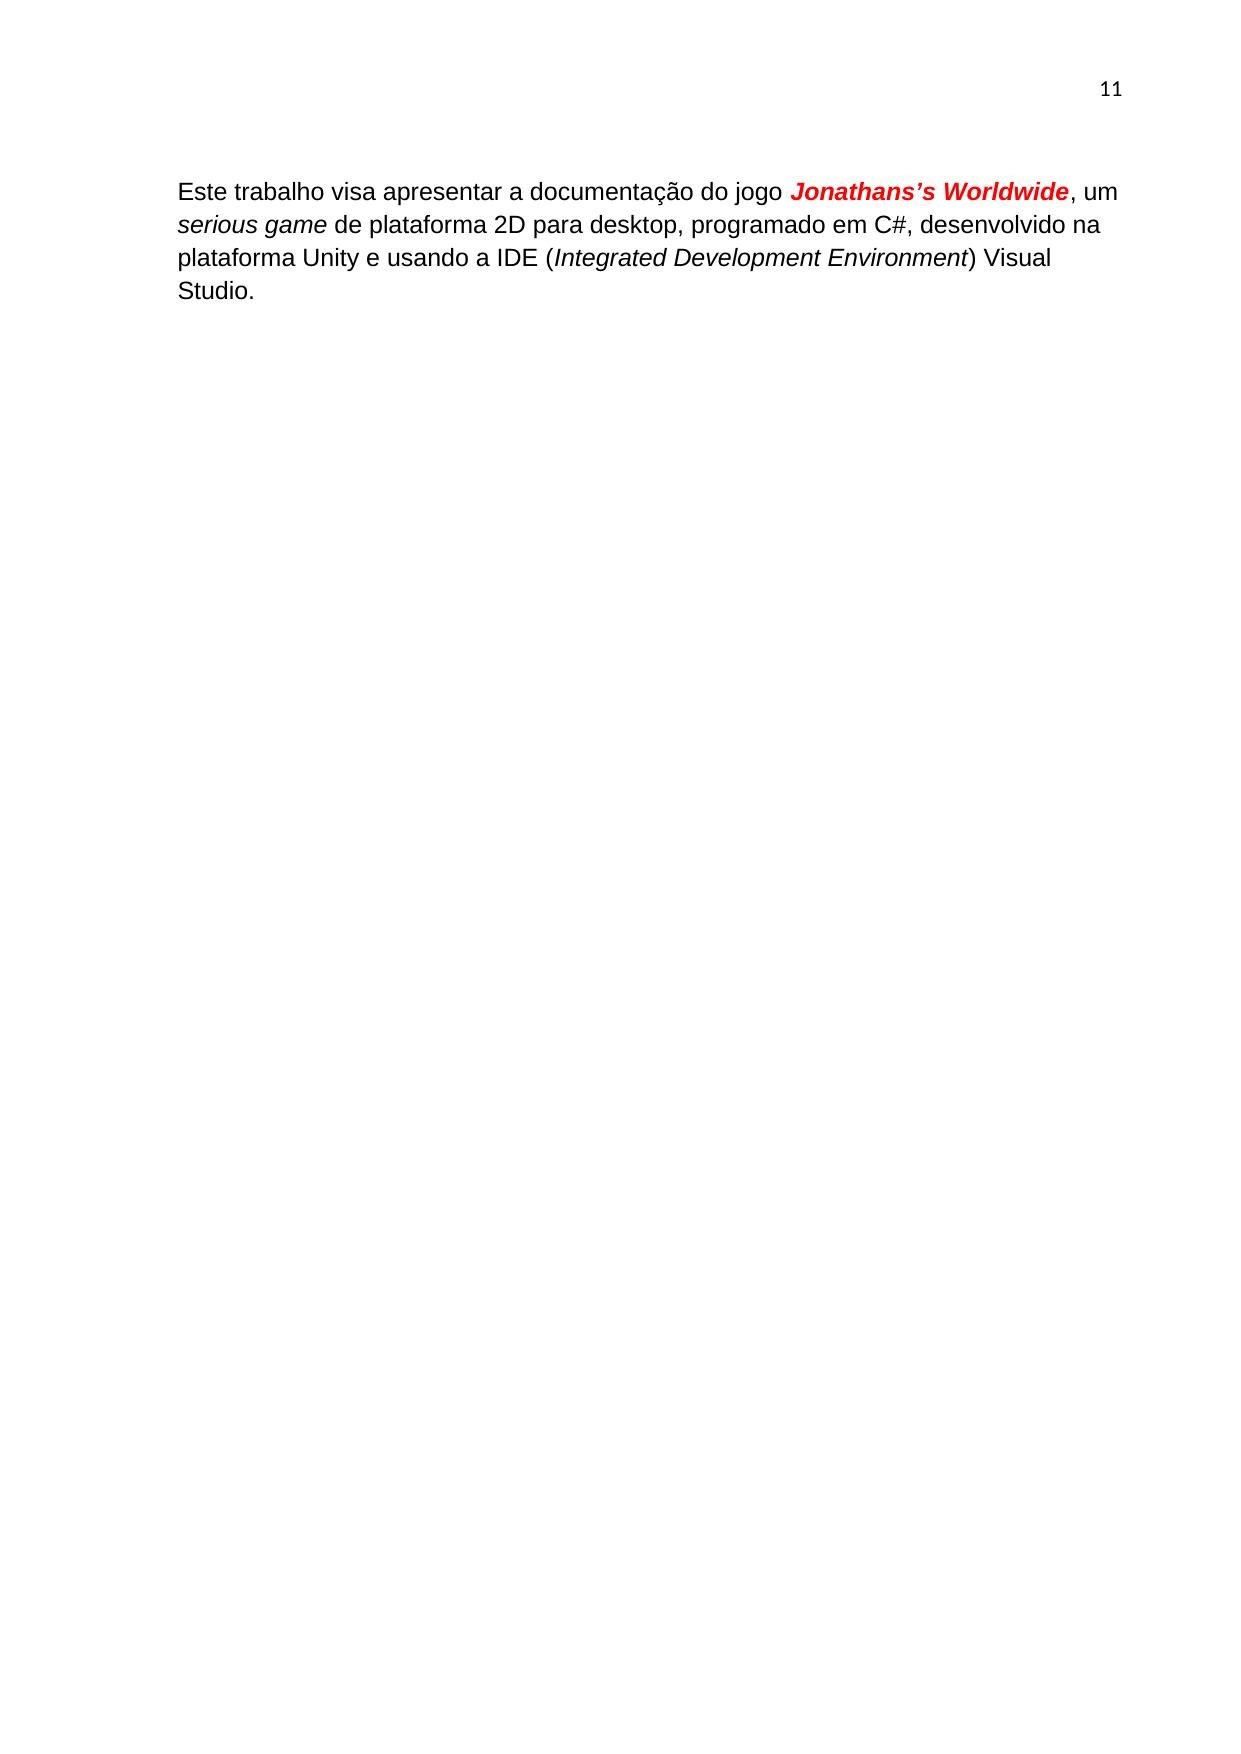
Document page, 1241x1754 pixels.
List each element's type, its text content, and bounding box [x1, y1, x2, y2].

text Este trabalho visa apresentar a documentação do jogo Jonathans’s Worldwide, um serious game de plataforma 2D para desktop, programado em C#, desenvolvido na plataforma Unity e usando a IDE (Integrated Development Environment) Visual Studio. [177, 177, 1122, 305]
